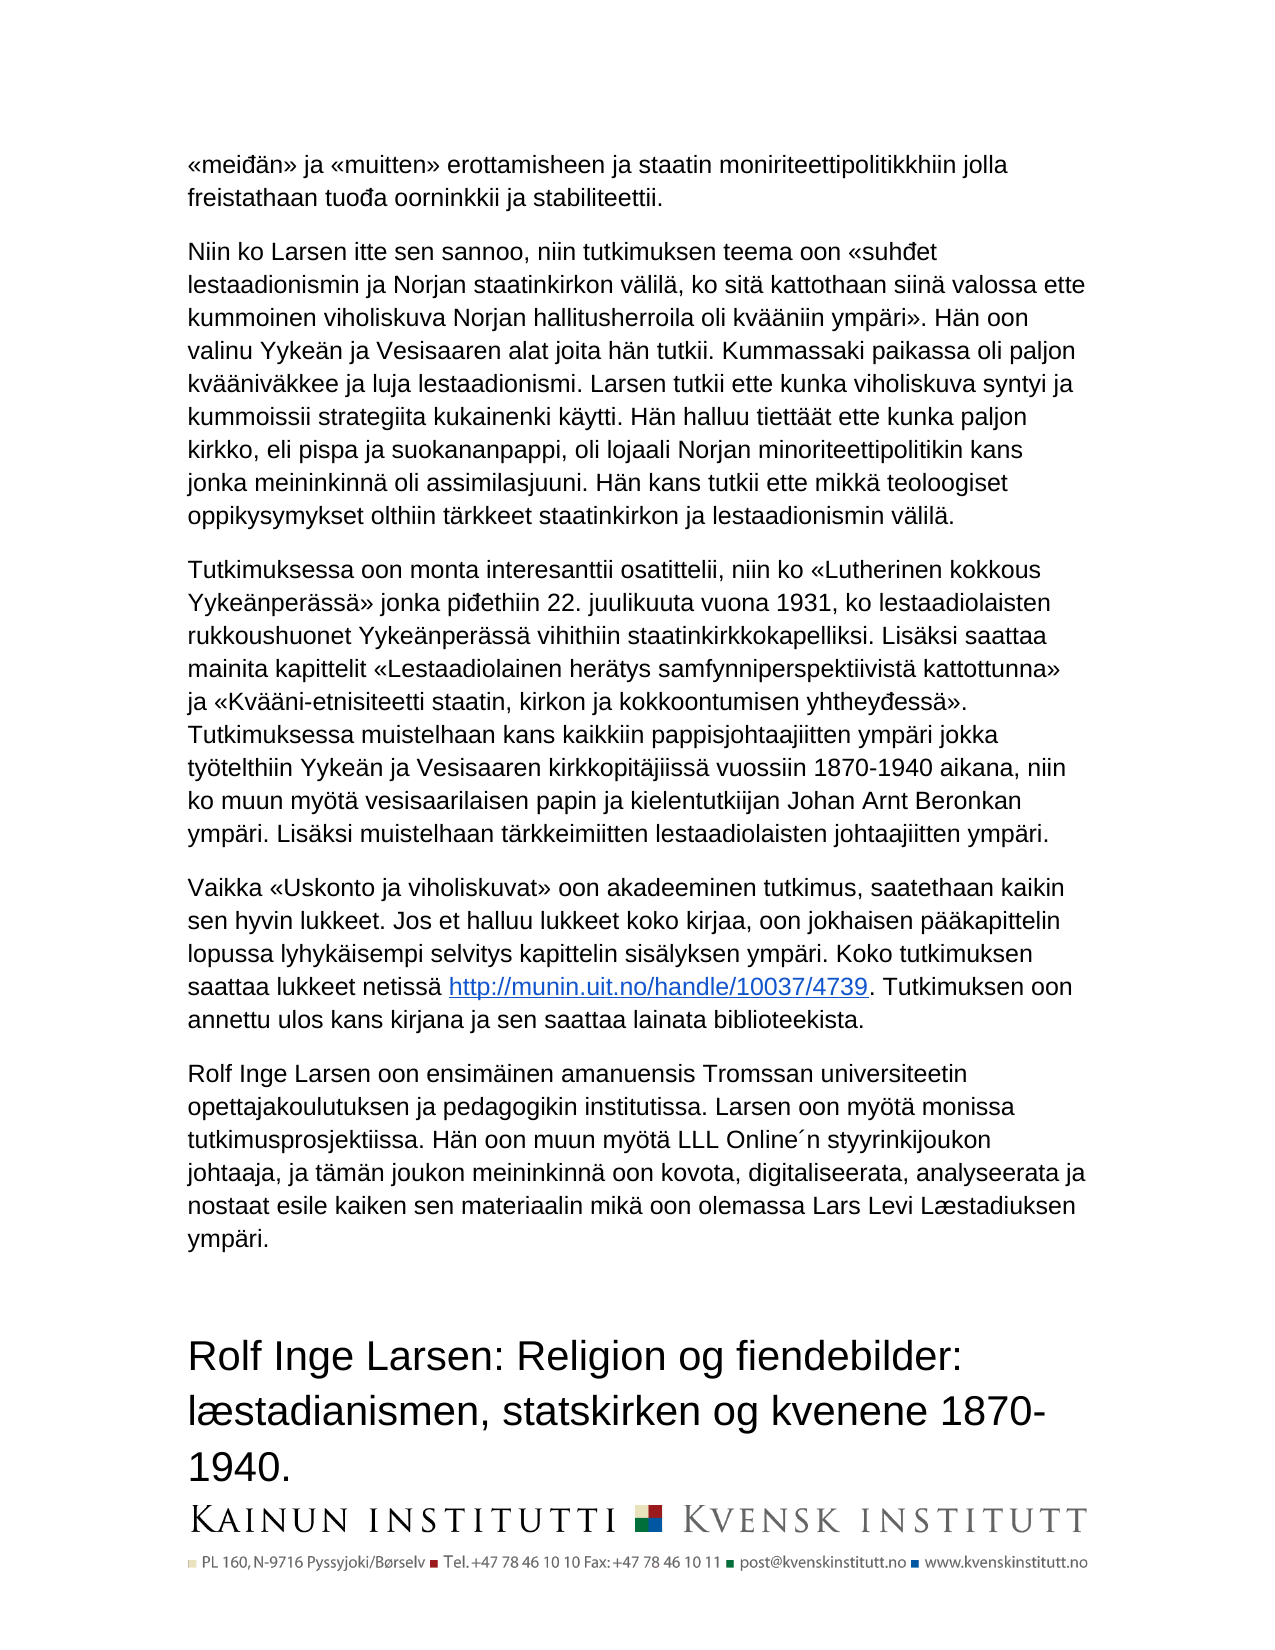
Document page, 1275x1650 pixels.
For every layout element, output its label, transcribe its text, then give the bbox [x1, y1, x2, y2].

text «meiđän» ja «muitten» erottamisheen ja staatin moniriteettipolitikkhiin jolla freistathaan tuođa oorninkkii ja stabiliteettii. [187, 150, 1087, 212]
text Tutkimuksessa oon monta interesanttii osatittelii, niin ko «Lutherinen kokkous Yykeänperässä» jonka piđethiin 22. juulikuuta vuona 1931, ko lestaadiolaisten rukkoushuonet Yykeänperässä vihithiin staatinkirkkokapelliksi. Lisäksi saattaa mainita kapittelit «Lestaadiolainen herätys samfynniperspektiivistä kattottunna» ja «Kvääni-etnisiteetti staatin, kirkon ja kokkoontumisen yhtheyđessä». Tutkimuksessa muistelhaan kans kaikkiin pappisjohtaajiitten ympäri jokka työtelthiin Yykeän ja Vesisaaren kirkkopitäjiissä vuossiin 1870-1940 aikana, niin ko muun myötä vesisaarilaisen papin ja kielentutkiijan Johan Arnt Beronkan ympäri. Lisäksi muistelhaan tärkkeimiitten lestaadiolaisten johtaajiitten ympäri. [187, 555, 1087, 848]
text Rolf Inge Larsen: Religion og fiendebilder: læstadianismen, statskirken og kvenene 1870-1940. [187, 1332, 1087, 1490]
text Vaikka «Uskonto ja viholiskuvat» oon akadeeminen tutkimus, saatethaan kaikin sen hyvin lukkeet. Jos et halluu lukkeet koko kirjaa, oon jokhaisen pääkapittelin lopussa lyhykäisempi selvitys kapittelin sisälyksen ympäri. Koko tutkimuksen saattaa lukkeet netissä http://munin.uit.no/handle/10037/4739. Tutkimuksen oon annettu ulos kans kirjana ja sen saattaa lainata biblioteekista. [187, 873, 1087, 1034]
text Niin ko Larsen itte sen sannoo, niin tutkimuksen teema oon «suhđet lestaadionismin ja Norjan staatinkirkon välilä, ko sitä kattothaan siinä valossa ette kummoinen viholiskuva Norjan hallitusherroila oli kvääniin ympäri». Hän oon valinu Yykeän ja Vesisaaren alat joita hän tutkii. Kummassaki paikassa oli paljon kvääniväkkee ja luja lestaadionismi. Larsen tutkii ette kunka viholiskuva syntyi ja kummoissii strategiita kukainenki käytti. Hän halluu tiettäät ette kunka paljon kirkko, eli pispa ja suokananpappi, oli lojaali Norjan minoriteettipolitikin kans jonka meininkinnä oli assimilasjuuni. Hän kans tutkii ette mikkä teoloogiset oppikysymykset olthiin tärkkeet staatinkirkon ja lestaadionismin välilä. [187, 237, 1087, 530]
text Rolf Inge Larsen oon ensimäinen amanuensis Tromssan universiteetin opettajakoulutuksen ja pedagogikin institutissa. Larsen oon myötä monissa tutkimusprosjektiissa. Hän oon muun myötä LLL Online´n styyrinkijoukon johtaaja, ja tämän joukon meininkinnä oon kovota, digitaliseerata, analyseerata ja nostaat esile kaiken sen materiaalin mikä oon olemassa Lars Levi Læstadiuksen ympäri. [187, 1059, 1087, 1253]
picture [187, 1505, 1088, 1573]
